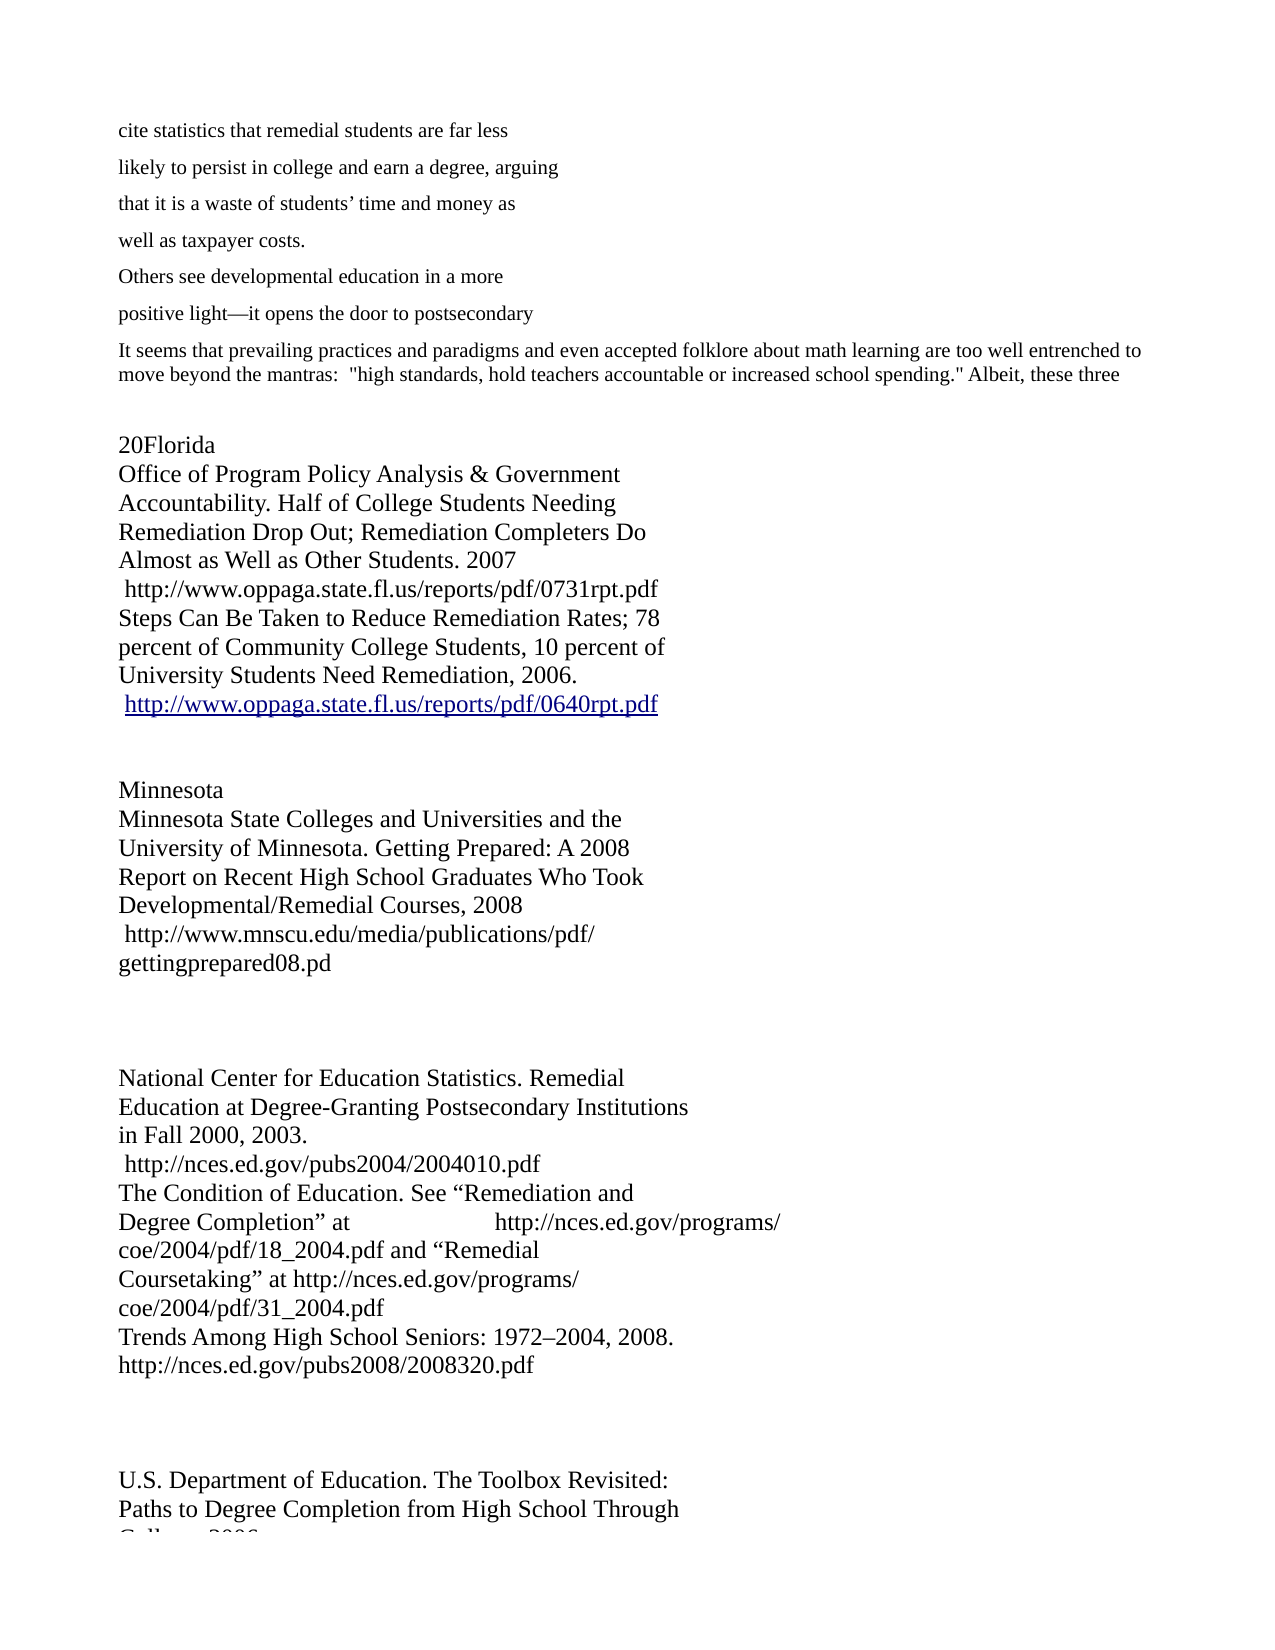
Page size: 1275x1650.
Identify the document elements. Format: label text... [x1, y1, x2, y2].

text It seems that prevailing practices and paradigms and even accepted folklore about math learning are too well entrenched to move beyond the mantras: "high standards, hold teachers accountable or increased school spending." Albeit, these three [118, 337, 1157, 386]
text positive light—it opens the door to postsecondary [118, 301, 1157, 325]
text well as taxpayer costs. [118, 228, 1157, 252]
text likely to persist in college and earn a degree, arguing [118, 155, 1157, 179]
text cite statistics that remedial students are far less [118, 118, 1157, 142]
text that it is a waste of students’ time and money as [118, 191, 1157, 215]
text Others see developmental education in a more [118, 264, 1157, 288]
